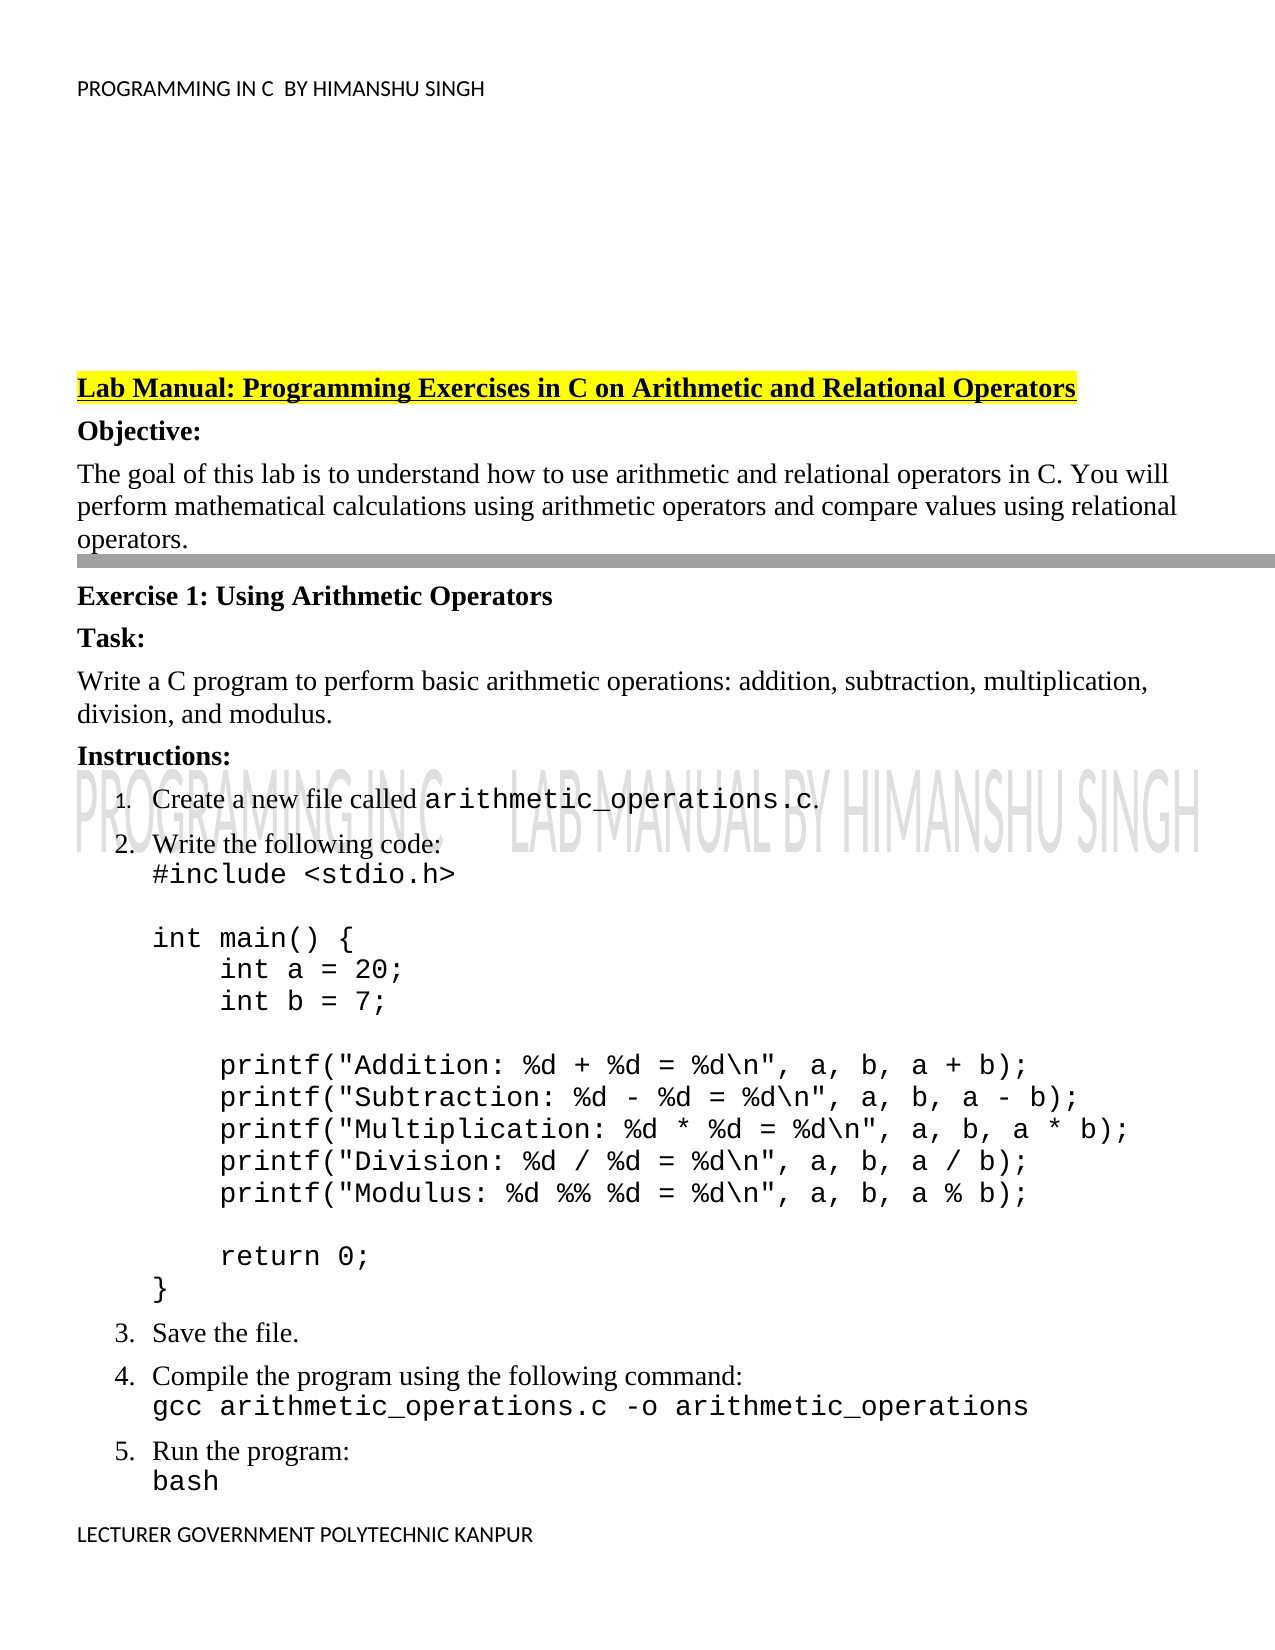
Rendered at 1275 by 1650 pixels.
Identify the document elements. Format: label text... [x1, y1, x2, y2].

text int main() { [152, 924, 1198, 956]
text The goal of this lab is to understand how to use arithmetic and relational operators in C. You will perform mathematical calculations using arithmetic operators and compare values using relational operators. [77, 457, 1198, 554]
text printf("Multiplication: %d * %d = %d\n", a, b, a * b); [152, 1115, 1198, 1147]
text Instructions: [77, 739, 1198, 772]
text } [152, 1274, 1198, 1306]
list Write the following code: [114, 827, 1198, 860]
list Save the file. [114, 1317, 1198, 1349]
text bash [152, 1466, 1198, 1498]
list Create a new file called arithmetic_operations.c. [425, 782, 512, 817]
text Task: [77, 621, 1198, 654]
text printf("Addition: %d + %d = %d\n", a, b, a + b); [152, 1051, 1198, 1083]
text Write a C program to perform basic arithmetic operations: addition, subtraction, multiplication, division, and modulus. [77, 664, 1198, 729]
text Lab Manual: Programming Exercises in C on Arithmetic and Relational Operators [77, 371, 1198, 404]
text return 0; [152, 1242, 1198, 1274]
text printf("Subtraction: %d - %d = %d\n", a, b, a - b); [152, 1083, 1198, 1115]
text printf("Division: %d / %d = %d\n", a, b, a / b); [152, 1147, 1198, 1179]
list Run the program: [114, 1434, 1198, 1466]
text printf("Modulus: %d %% %d = %d\n", a, b, a % b); [152, 1179, 1198, 1211]
list Compile the program using the following command: [114, 1359, 1198, 1392]
list Create a new file called arithmetic_operations.c. [330, 782, 368, 817]
text int b = 7; [152, 987, 1198, 1019]
text gcc arithmetic_operations.c -o arithmetic_operations [152, 1392, 1198, 1424]
text Exercise 1: Using Arithmetic Operators [77, 579, 1198, 611]
text int a = 20; [152, 956, 1198, 987]
text #include <stdio.h> [152, 860, 1198, 892]
text Objective: [77, 414, 1198, 447]
